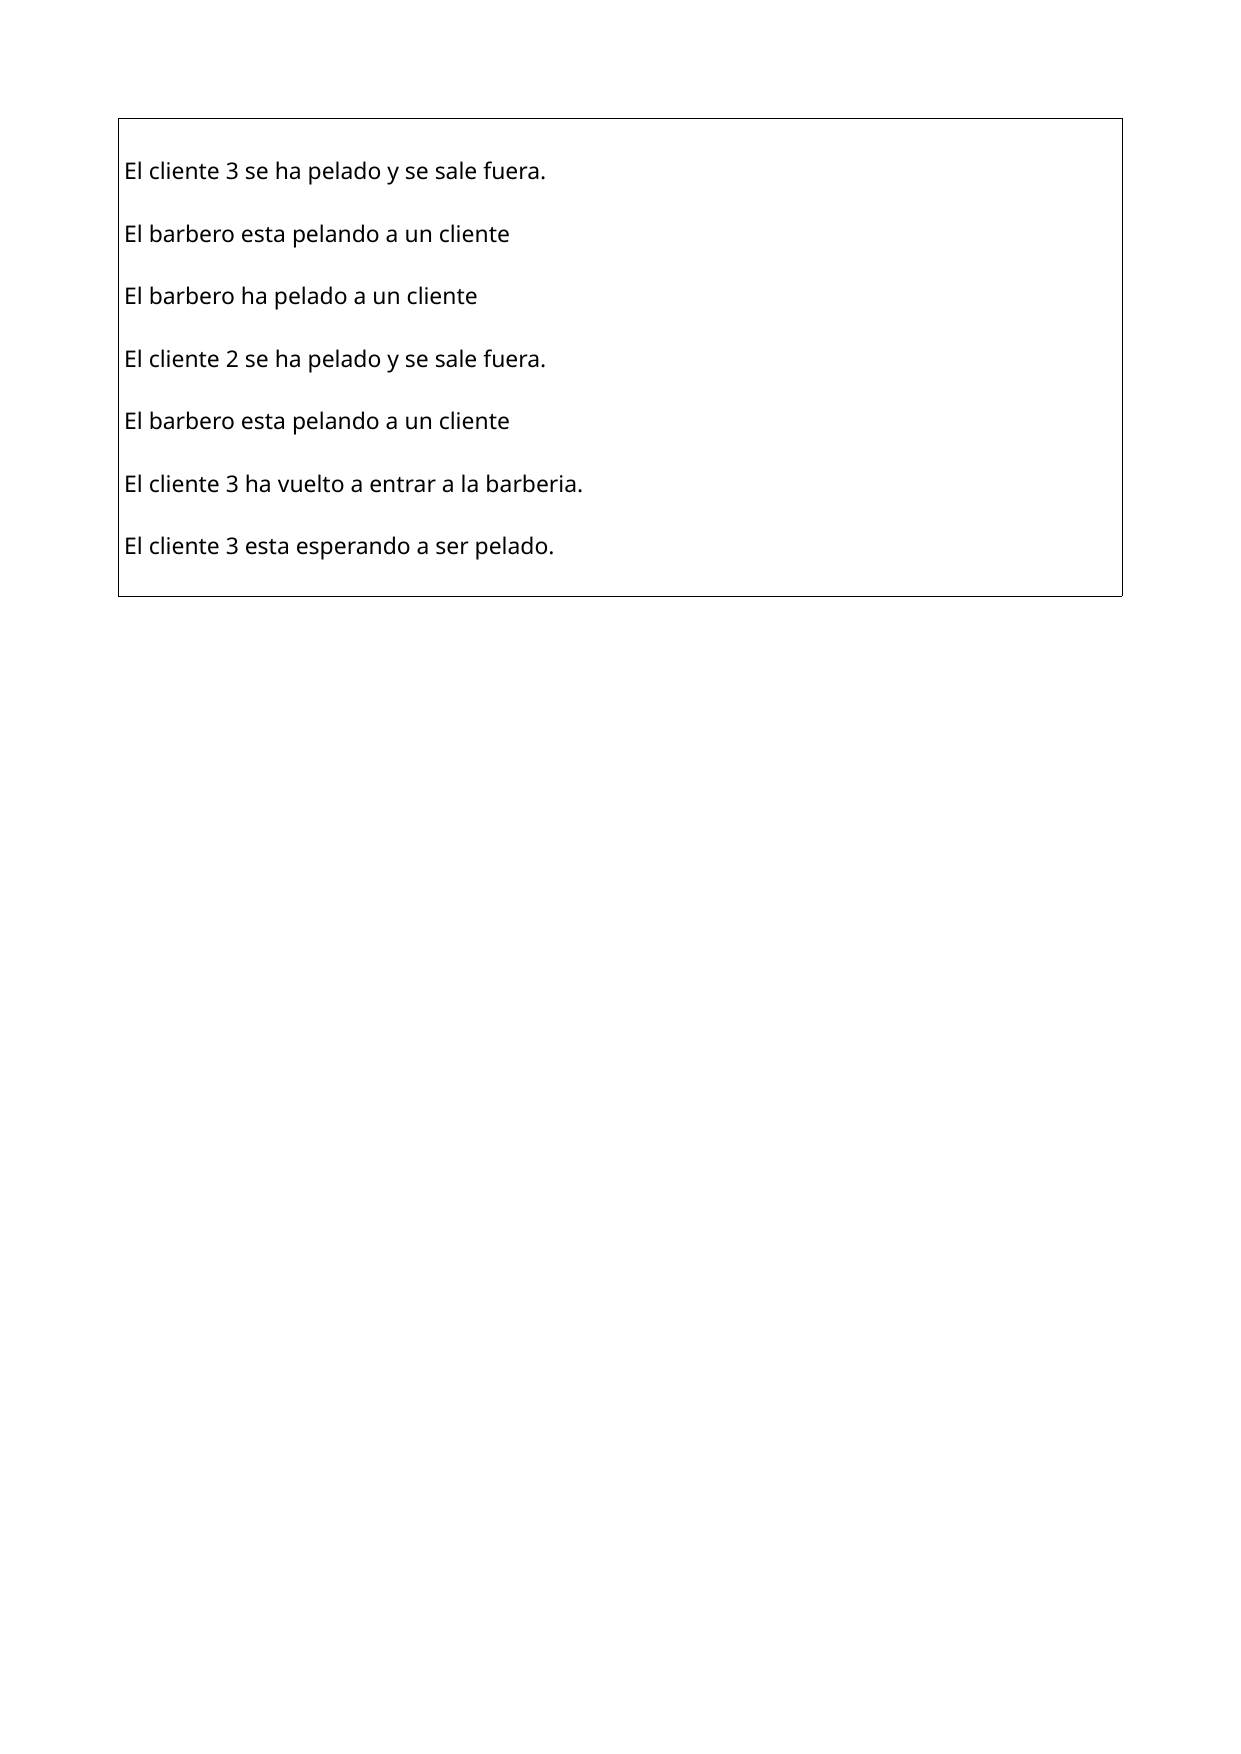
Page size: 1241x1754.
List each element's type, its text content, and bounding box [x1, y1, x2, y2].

table_header El cliente 3 se ha pelado y se sale fuera. El barbero esta pelando a un cliente El barbero ha pelado a un cliente El cliente 2 se ha pelado y se sale fuera. El barbero esta pelando a un cliente El cliente 3 ha vuelto a entrar a la barberia. El cliente 3 esta esperando a ser pelado. [119, 119, 1122, 596]
